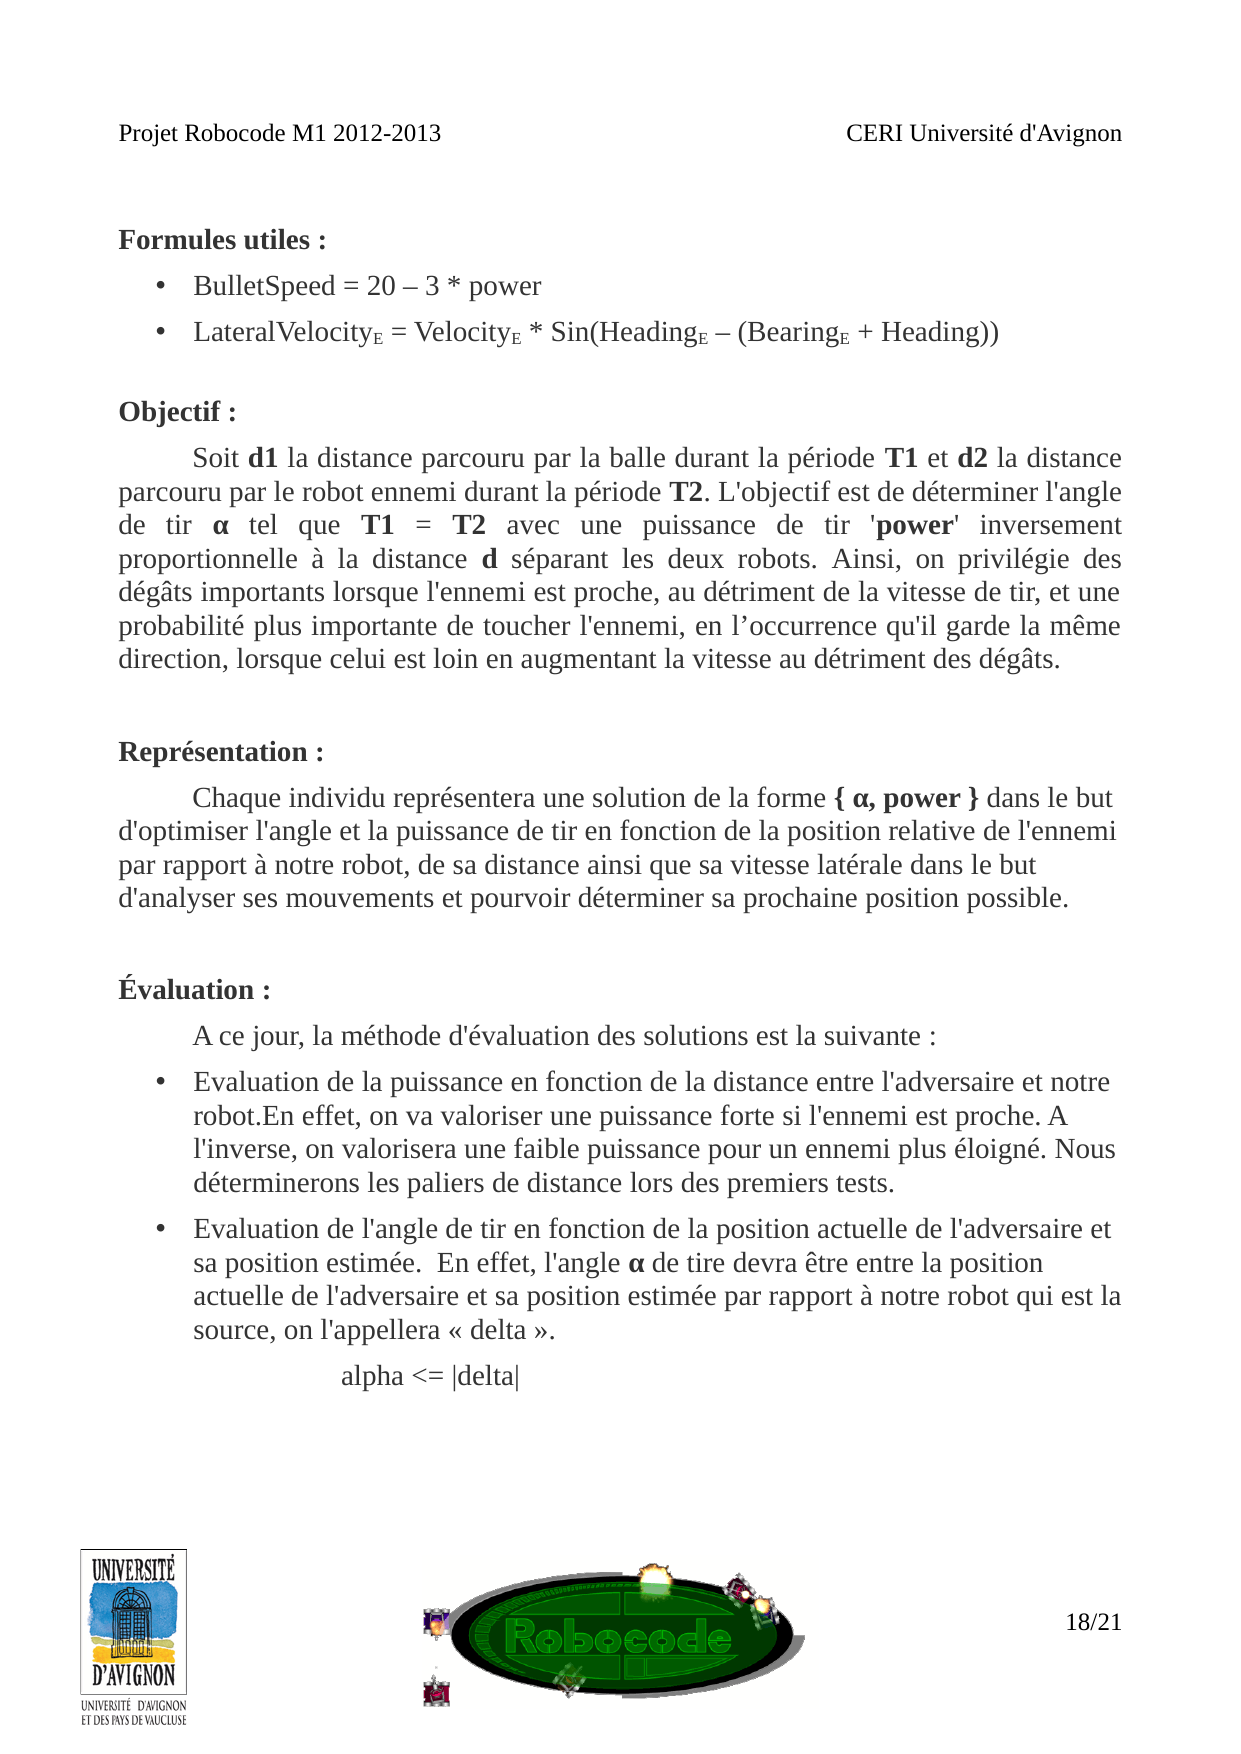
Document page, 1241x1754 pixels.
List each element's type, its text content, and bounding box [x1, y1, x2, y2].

text Chaque individu représentera une solution de la forme { α, power } dans le but d'optimiser l'angle et la puissance de tir en fonction de la position relative de l'ennemi par rapport à notre robot, de sa distance ainsi que sa vitesse latérale dans le but d'analyser ses mouvements et pourvoir déterminer sa prochaine position possible. [118, 780, 1122, 914]
picture [421, 1555, 819, 1709]
text Évaluation : [118, 972, 1122, 1006]
list LateralVelocityE = VelocityE * Sin(HeadingE – (BearingE + Heading)) [156, 314, 1122, 348]
list Evaluation de l'angle de tir en fonction de la position actuelle de l'adversaire et sa position estimée. En effet, l'angle α de tire devra être entre la position actuelle de l'adversaire et sa position estimée par rapport à notre robot qui est la source, on l'appellera « delta ». [156, 1211, 1122, 1346]
list BulletSpeed = 20 – 3 * power [156, 268, 1122, 302]
list alpha <= |delta| [156, 1358, 1122, 1392]
list Evaluation de la puissance en fonction de la distance entre l'adversaire et notre robot.En effet, on va valoriser une puissance forte si l'ennemi est proche. A l'inverse, on valorisera une faible puissance pour un ennemi plus éloigné. Nous déterminerons les paliers de distance lors des premiers tests. [156, 1064, 1122, 1199]
text A ce jour, la méthode d'évaluation des solutions est la suivante : [118, 1018, 1122, 1052]
text Soit d1 la distance parcouru par la balle durant la période T1 et d2 la distance parcouru par le robot ennemi durant la période T2. L'objectif est de déterminer l'angle de tir α tel que T1 = T2 avec une puissance de tir 'power' inversement proportionnelle à la distance d séparant les deux robots. Ainsi, on privilégie des dégâts importants lorsque l'ennemi est proche, au détriment de la vitesse de tir, et une probabilité plus importante de toucher l'ennemi, en l’occurrence qu'il garde la même direction, lorsque celui est loin en augmentant la vitesse au détriment des dégâts. [118, 440, 1122, 675]
text Objectif : [118, 394, 1122, 428]
picture [80, 1549, 187, 1736]
text Représentation : [118, 734, 1122, 767]
text Formules utiles : [118, 222, 1122, 256]
